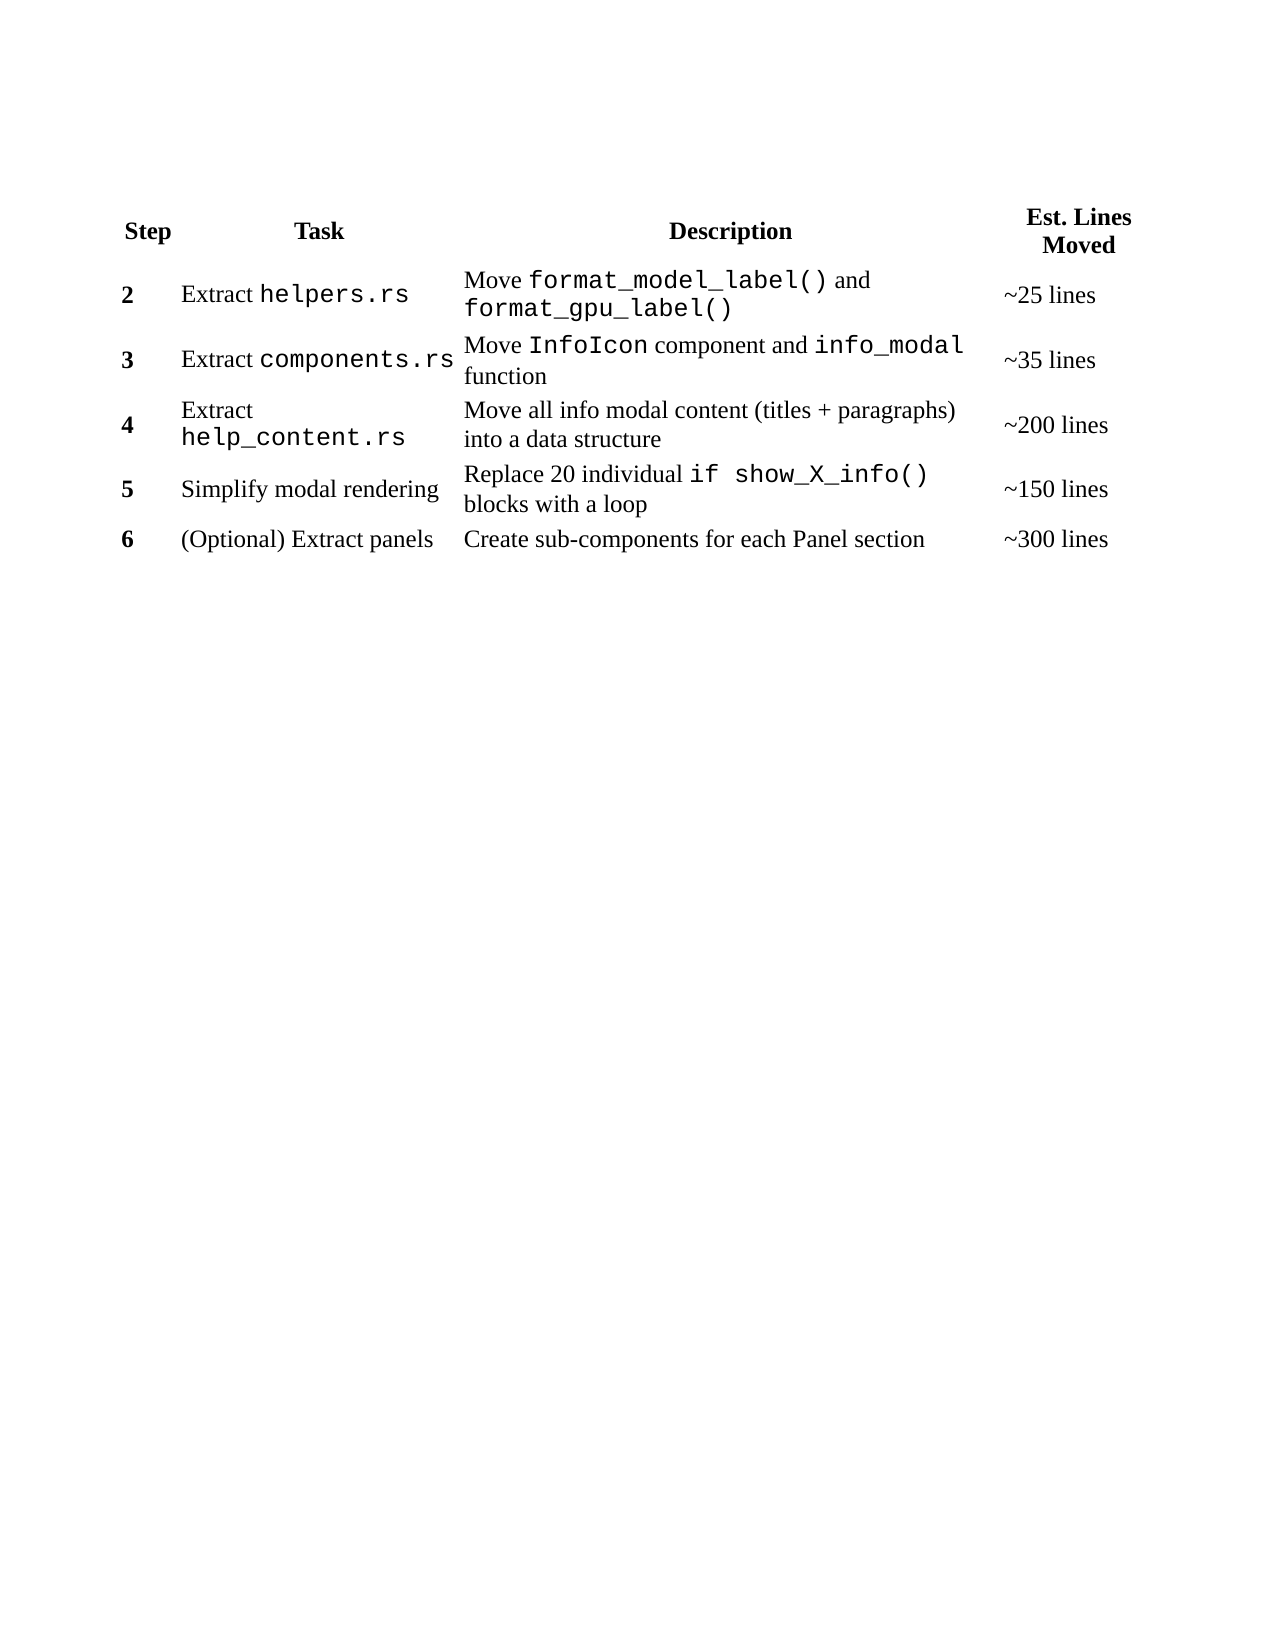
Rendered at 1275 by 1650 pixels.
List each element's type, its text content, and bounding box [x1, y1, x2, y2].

table_cell Extract helpers.rs [178, 262, 461, 327]
table_cell ~300 lines [1001, 521, 1157, 556]
table_cell Create sub-components for each Panel section [461, 521, 1001, 556]
table_cell 5 [118, 456, 178, 521]
table_cell Simplify modal rendering [178, 456, 461, 521]
table_cell Extract help_content.rs [178, 393, 461, 456]
table_header Est. Lines Moved [1001, 199, 1157, 262]
table_cell Move all info modal content (titles + paragraphs) into a data structure [461, 393, 1001, 456]
table_cell Extract components.rs [178, 327, 461, 392]
table_cell ~25 lines [1001, 262, 1157, 327]
table_cell ~150 lines [1001, 456, 1157, 521]
table_cell Replace 20 individual if show_X_info() blocks with a loop [461, 456, 1001, 521]
table_cell Move InfoIcon component and info_modal function [461, 327, 1001, 392]
table_cell (Optional) Extract panels [178, 521, 461, 556]
table_cell Move format_model_label() and format_gpu_label() [461, 262, 1001, 327]
table_header Task [178, 199, 461, 262]
table_cell 3 [118, 327, 178, 392]
table_cell 2 [118, 262, 178, 327]
table_cell ~35 lines [1001, 327, 1157, 392]
table_header Description [461, 199, 1001, 262]
table_cell ~200 lines [1001, 393, 1157, 456]
table_cell 6 [118, 521, 178, 556]
table_header Step [118, 199, 178, 262]
table_cell 4 [118, 393, 178, 456]
